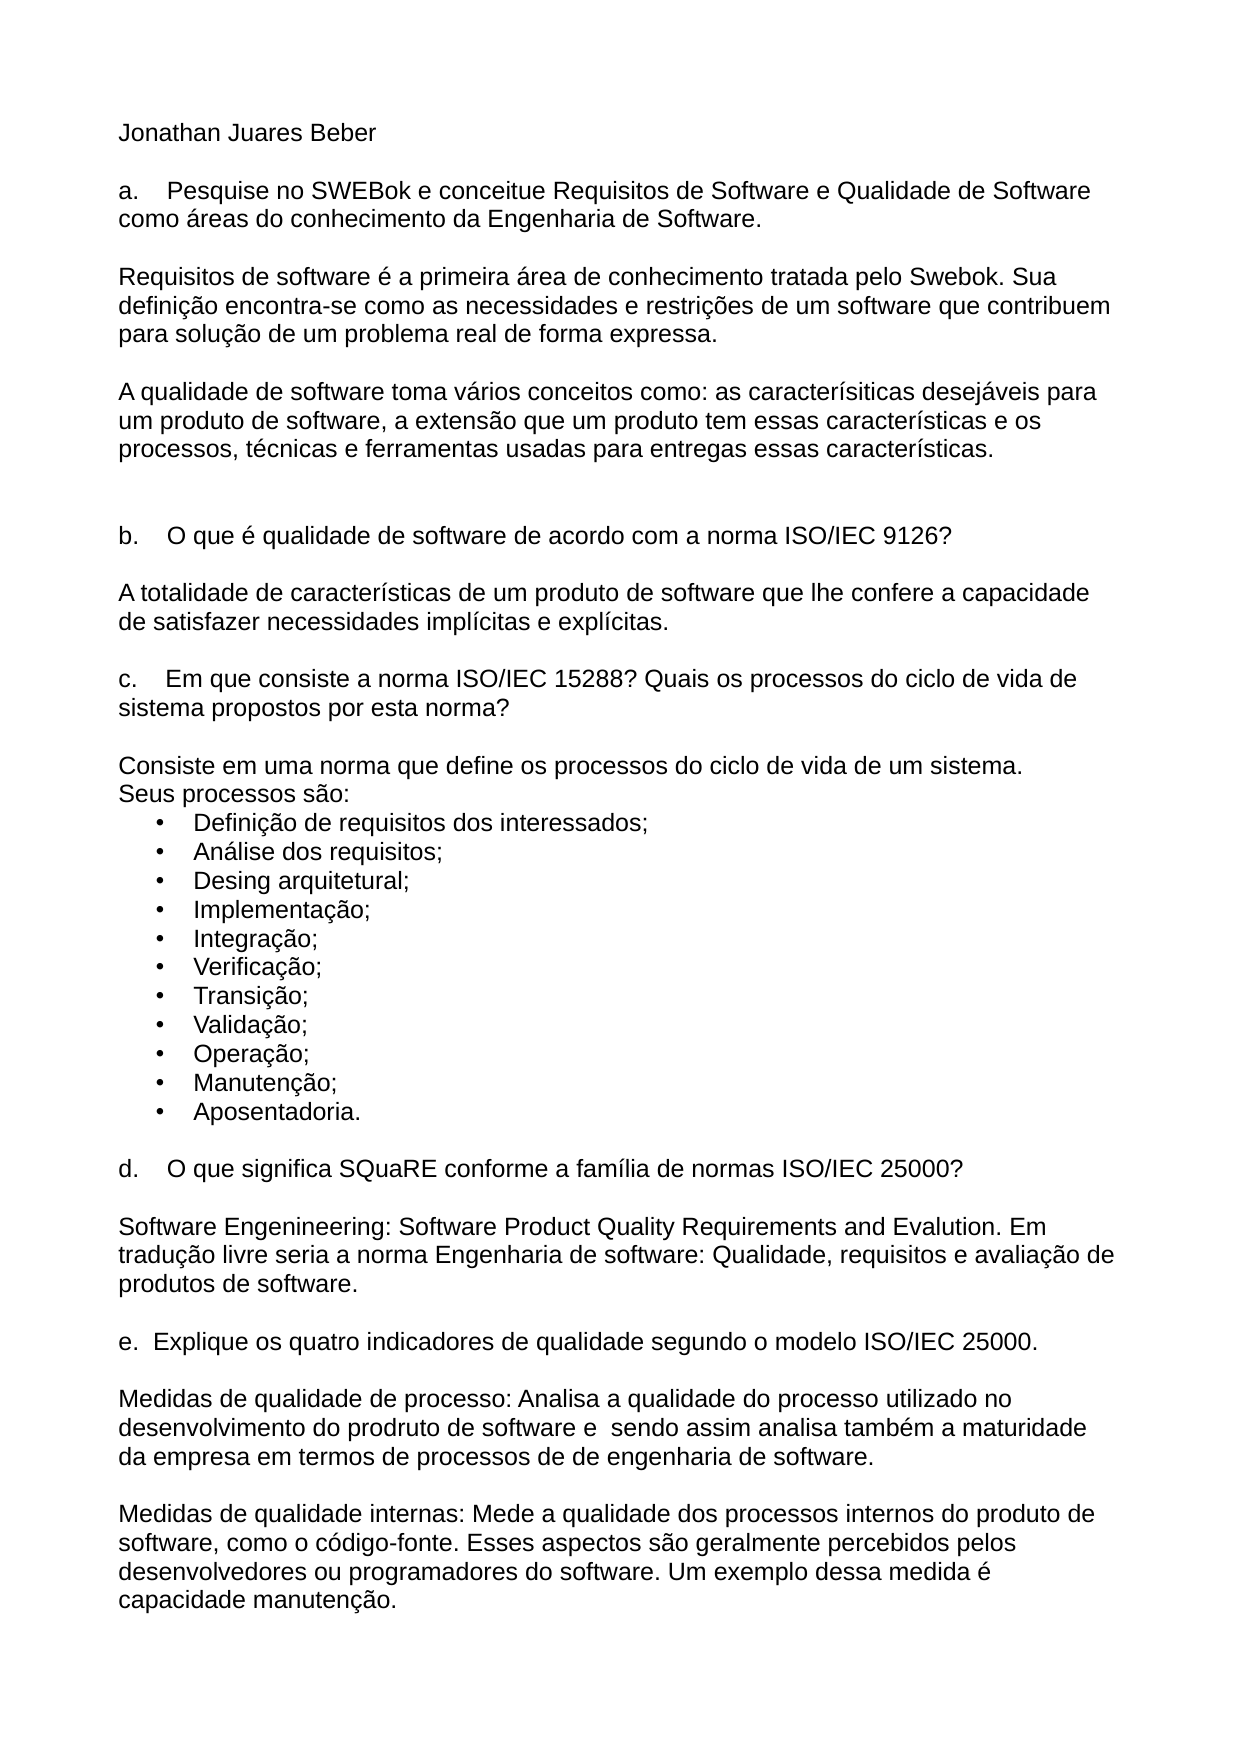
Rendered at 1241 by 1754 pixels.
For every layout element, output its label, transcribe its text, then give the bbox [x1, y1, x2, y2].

text Software Engenineering: Software Product Quality Requirements and Evalution. Em tradução livre seria a norma Engenharia de software: Qualidade, requisitos e avaliação de produtos de software. [118, 1212, 1122, 1298]
list Integração; [156, 923, 1122, 952]
list Transição; [156, 981, 1122, 1010]
list Análise dos requisitos; [156, 837, 1122, 866]
text d. O que significa SQuaRE conforme a família de normas ISO/IEC 25000? [118, 1154, 1122, 1183]
list Aposentadoria. [156, 1097, 1122, 1126]
list Manutenção; [156, 1068, 1122, 1097]
text e. Explique os quatro indicadores de qualidade segundo o modelo ISO/IEC 25000. [118, 1327, 1122, 1356]
list Implementação; [156, 895, 1122, 923]
list Desing arquitetural; [156, 866, 1122, 895]
text Medidas de qualidade de processo: Analisa a qualidade do processo utilizado no desenvolvimento do prodruto de software e sendo assim analisa também a maturidade da empresa em termos de processos de de engenharia de software. [118, 1384, 1122, 1471]
text c. Em que consiste a norma ISO/IEC 15288? Quais os processos do ciclo de vida de sistema propostos por esta norma? [118, 664, 1122, 722]
text A totalidade de características de um produto de software que lhe confere a capacidade de satisfazer necessidades implícitas e explícitas. [118, 578, 1122, 636]
text a. Pesquise no SWEBok e conceitue Requisitos de Software e Qualidade de Software como áreas do conhecimento da Engenharia de Software. [118, 176, 1122, 233]
text Requisitos de software é a primeira área de conhecimento tratada pelo Swebok. Sua definição encontra-se como as necessidades e restrições de um software que contribuem para solução de um problema real de forma expressa. [118, 262, 1122, 348]
text Seus processos são: [118, 779, 1122, 808]
text b. O que é qualidade de software de acordo com a norma ISO/IEC 9126? [118, 521, 1122, 549]
list Verificação; [156, 952, 1122, 981]
text A qualidade de software toma vários conceitos como: as caracterísiticas desejáveis para um produto de software, a extensão que um produto tem essas características e os processos, técnicas e ferramentas usadas para entregas essas características. [118, 377, 1122, 463]
list Validação; [156, 1010, 1122, 1039]
text Consiste em uma norma que define os processos do ciclo de vida de um sistema. [118, 751, 1122, 779]
list Operação; [156, 1039, 1122, 1068]
text Medidas de qualidade internas: Mede a qualidade dos processos internos do produto de software, como o código-fonte. Esses aspectos são geralmente percebidos pelos desenvolvedores ou programadores do software. Um exemplo dessa medida é capacidade manutenção. [118, 1499, 1122, 1614]
list Definição de requisitos dos interessados; [156, 808, 1122, 837]
text Jonathan Juares Beber [118, 118, 1122, 147]
